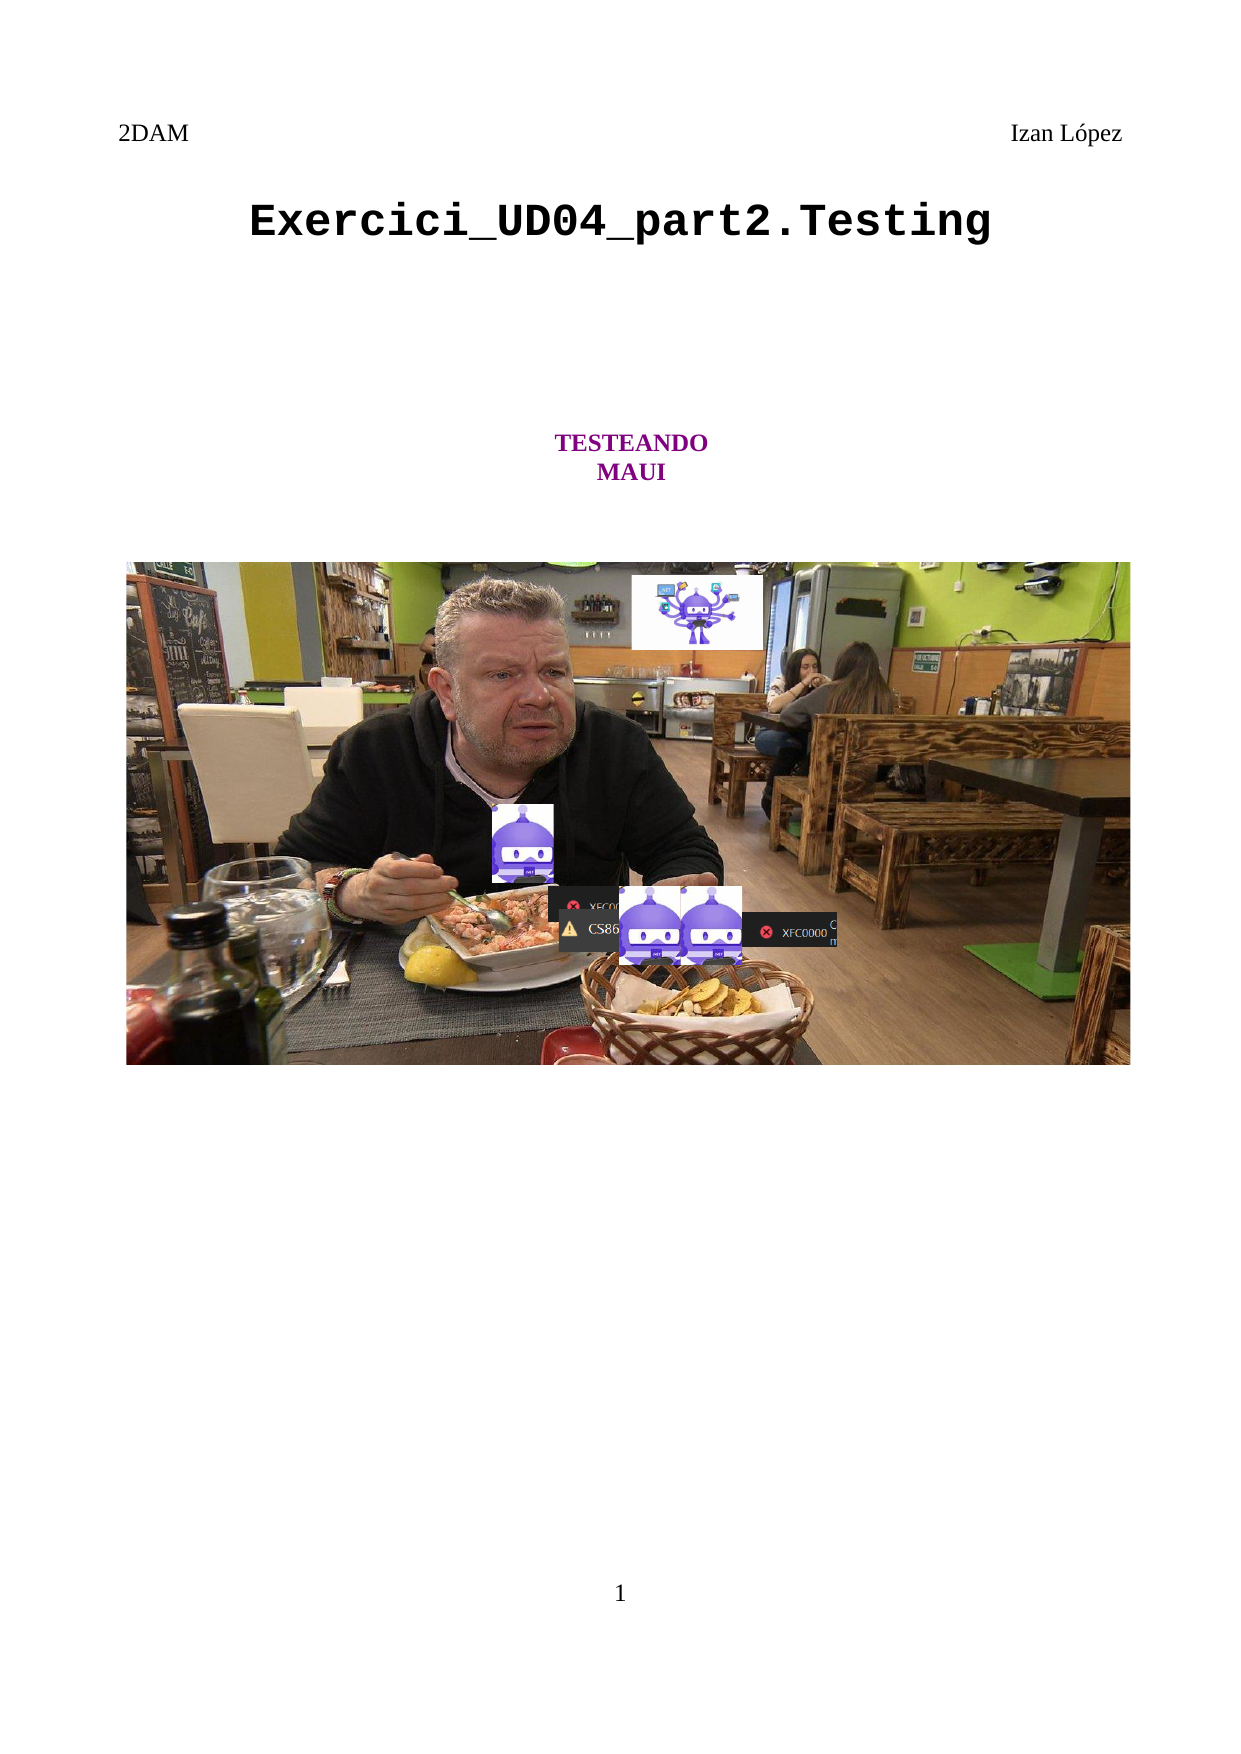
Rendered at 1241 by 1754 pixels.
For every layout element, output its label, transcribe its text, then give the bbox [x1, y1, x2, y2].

picture [126, 562, 1131, 1065]
subtitle Exercici_UD04_part2.Testing [118, 197, 1122, 249]
